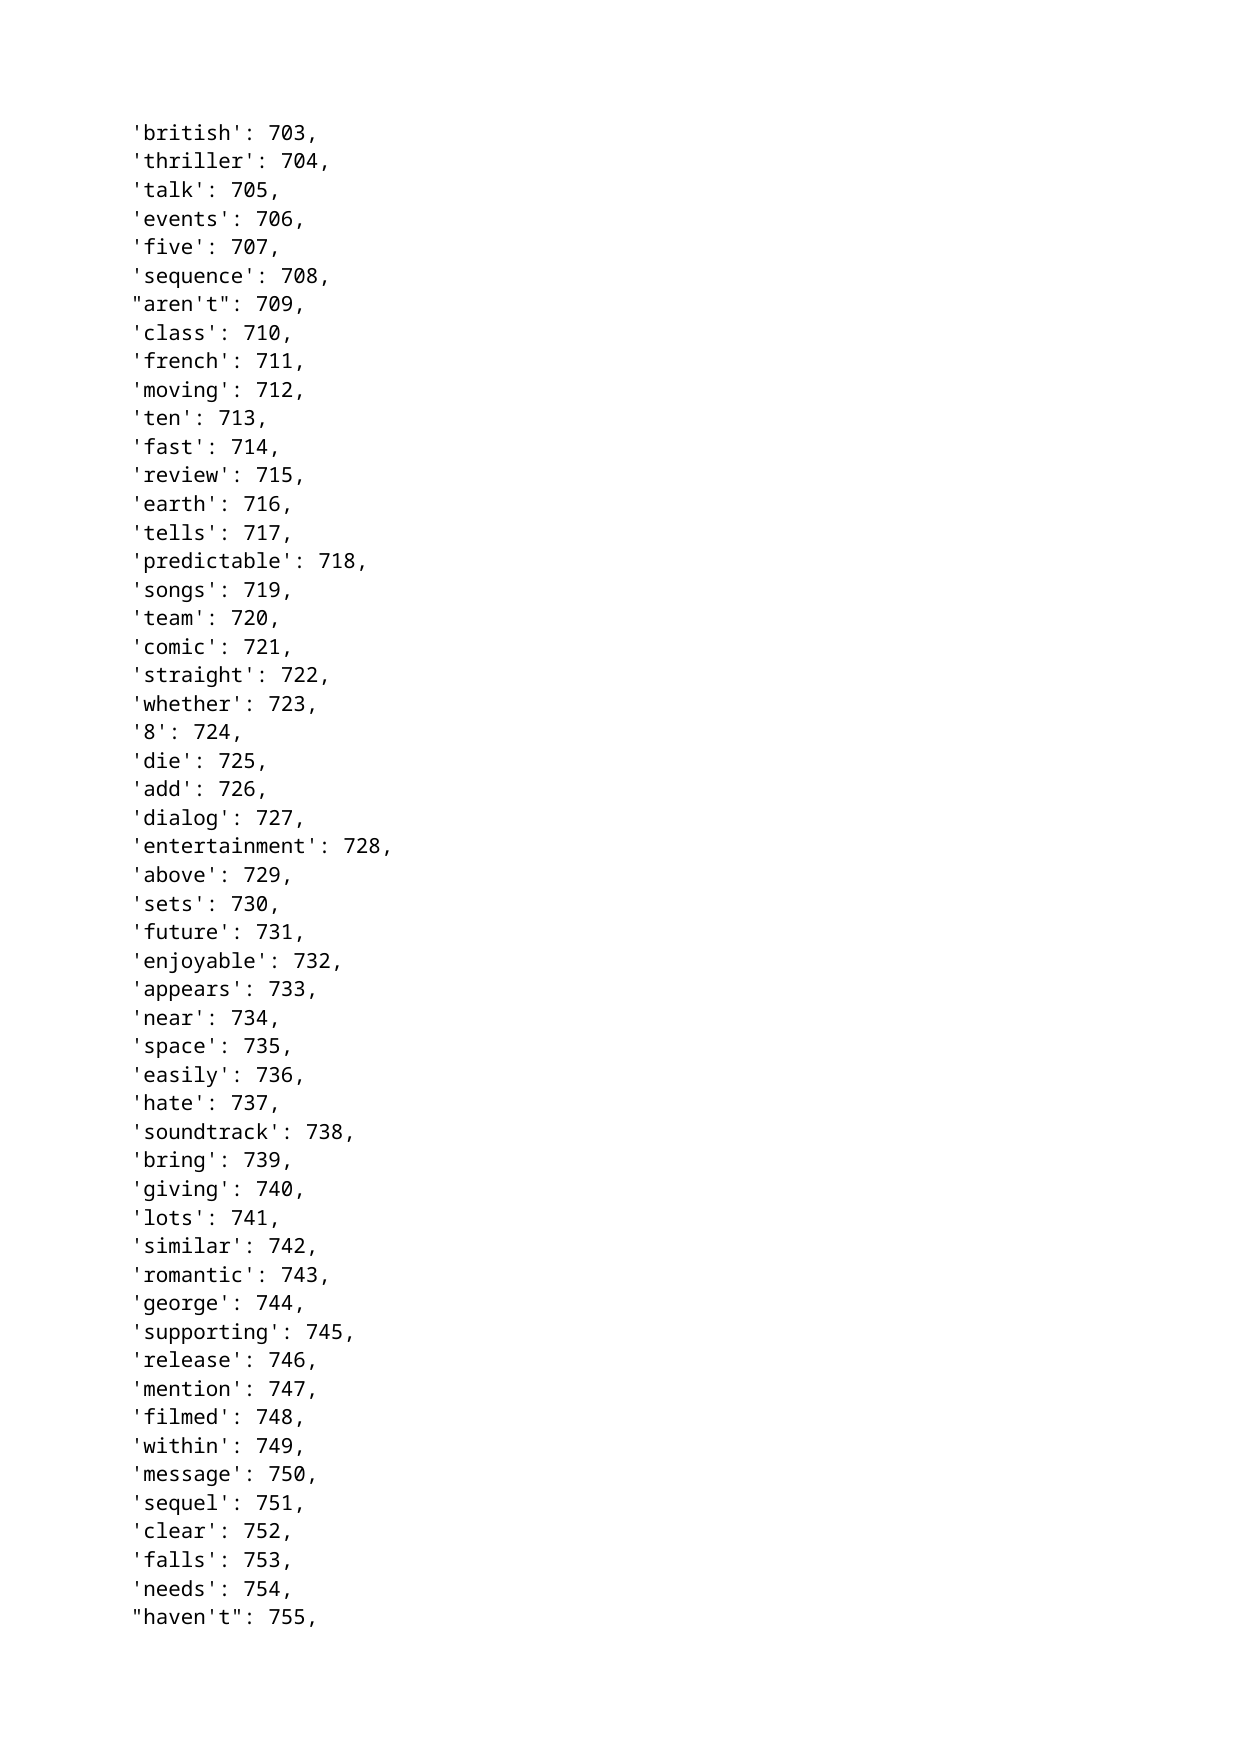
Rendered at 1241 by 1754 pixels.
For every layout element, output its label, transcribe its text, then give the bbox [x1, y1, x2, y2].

text 'release': 746, [118, 1345, 1122, 1374]
text 'sets': 730, [118, 889, 1122, 917]
text 'message': 750, [118, 1459, 1122, 1488]
text 'fast': 714, [118, 432, 1122, 461]
text 'supporting': 745, [118, 1317, 1122, 1345]
text 'romantic': 743, [118, 1260, 1122, 1288]
text 'team': 720, [118, 603, 1122, 632]
text 'above': 729, [118, 860, 1122, 889]
text 'giving': 740, [118, 1174, 1122, 1203]
text 'bring': 739, [118, 1146, 1122, 1174]
text 'moving': 712, [118, 375, 1122, 403]
text 'future': 731, [118, 917, 1122, 946]
text 'talk': 705, [118, 175, 1122, 204]
text 'review': 715, [118, 461, 1122, 489]
text 'comic': 721, [118, 632, 1122, 660]
text 'falls': 753, [118, 1545, 1122, 1574]
text 'thriller': 704, [118, 147, 1122, 175]
text 'soundtrack': 738, [118, 1117, 1122, 1146]
text 'needs': 754, [118, 1574, 1122, 1602]
text 'similar': 742, [118, 1231, 1122, 1260]
text 'earth': 716, [118, 489, 1122, 518]
text 'sequence': 708, [118, 261, 1122, 289]
text 'easily': 736, [118, 1060, 1122, 1088]
text 'die': 725, [118, 746, 1122, 774]
text 'events': 706, [118, 204, 1122, 232]
text "aren't": 709, [118, 289, 1122, 318]
text 'enjoyable': 732, [118, 946, 1122, 974]
text 'hate': 737, [118, 1088, 1122, 1117]
text 'straight': 722, [118, 660, 1122, 689]
text 'space': 735, [118, 1031, 1122, 1060]
text "haven't": 755, [118, 1602, 1122, 1631]
text 'predictable': 718, [118, 546, 1122, 575]
text 'dialog': 727, [118, 803, 1122, 832]
text 'within': 749, [118, 1431, 1122, 1459]
text 'french': 711, [118, 346, 1122, 375]
text 'ten': 713, [118, 403, 1122, 432]
text 'five': 707, [118, 232, 1122, 261]
text 'appears': 733, [118, 974, 1122, 1003]
text 'clear': 752, [118, 1517, 1122, 1545]
text 'songs': 719, [118, 575, 1122, 603]
text 'tells': 717, [118, 518, 1122, 546]
text 'class': 710, [118, 318, 1122, 346]
text 'lots': 741, [118, 1203, 1122, 1231]
text 'british': 703, [118, 118, 1122, 147]
text 'sequel': 751, [118, 1488, 1122, 1517]
text 'near': 734, [118, 1003, 1122, 1031]
text 'whether': 723, [118, 689, 1122, 717]
text '8': 724, [118, 717, 1122, 746]
text 'mention': 747, [118, 1374, 1122, 1402]
text 'entertainment': 728, [118, 832, 1122, 860]
text 'george': 744, [118, 1288, 1122, 1317]
text 'filmed': 748, [118, 1402, 1122, 1431]
text 'add': 726, [118, 774, 1122, 803]
